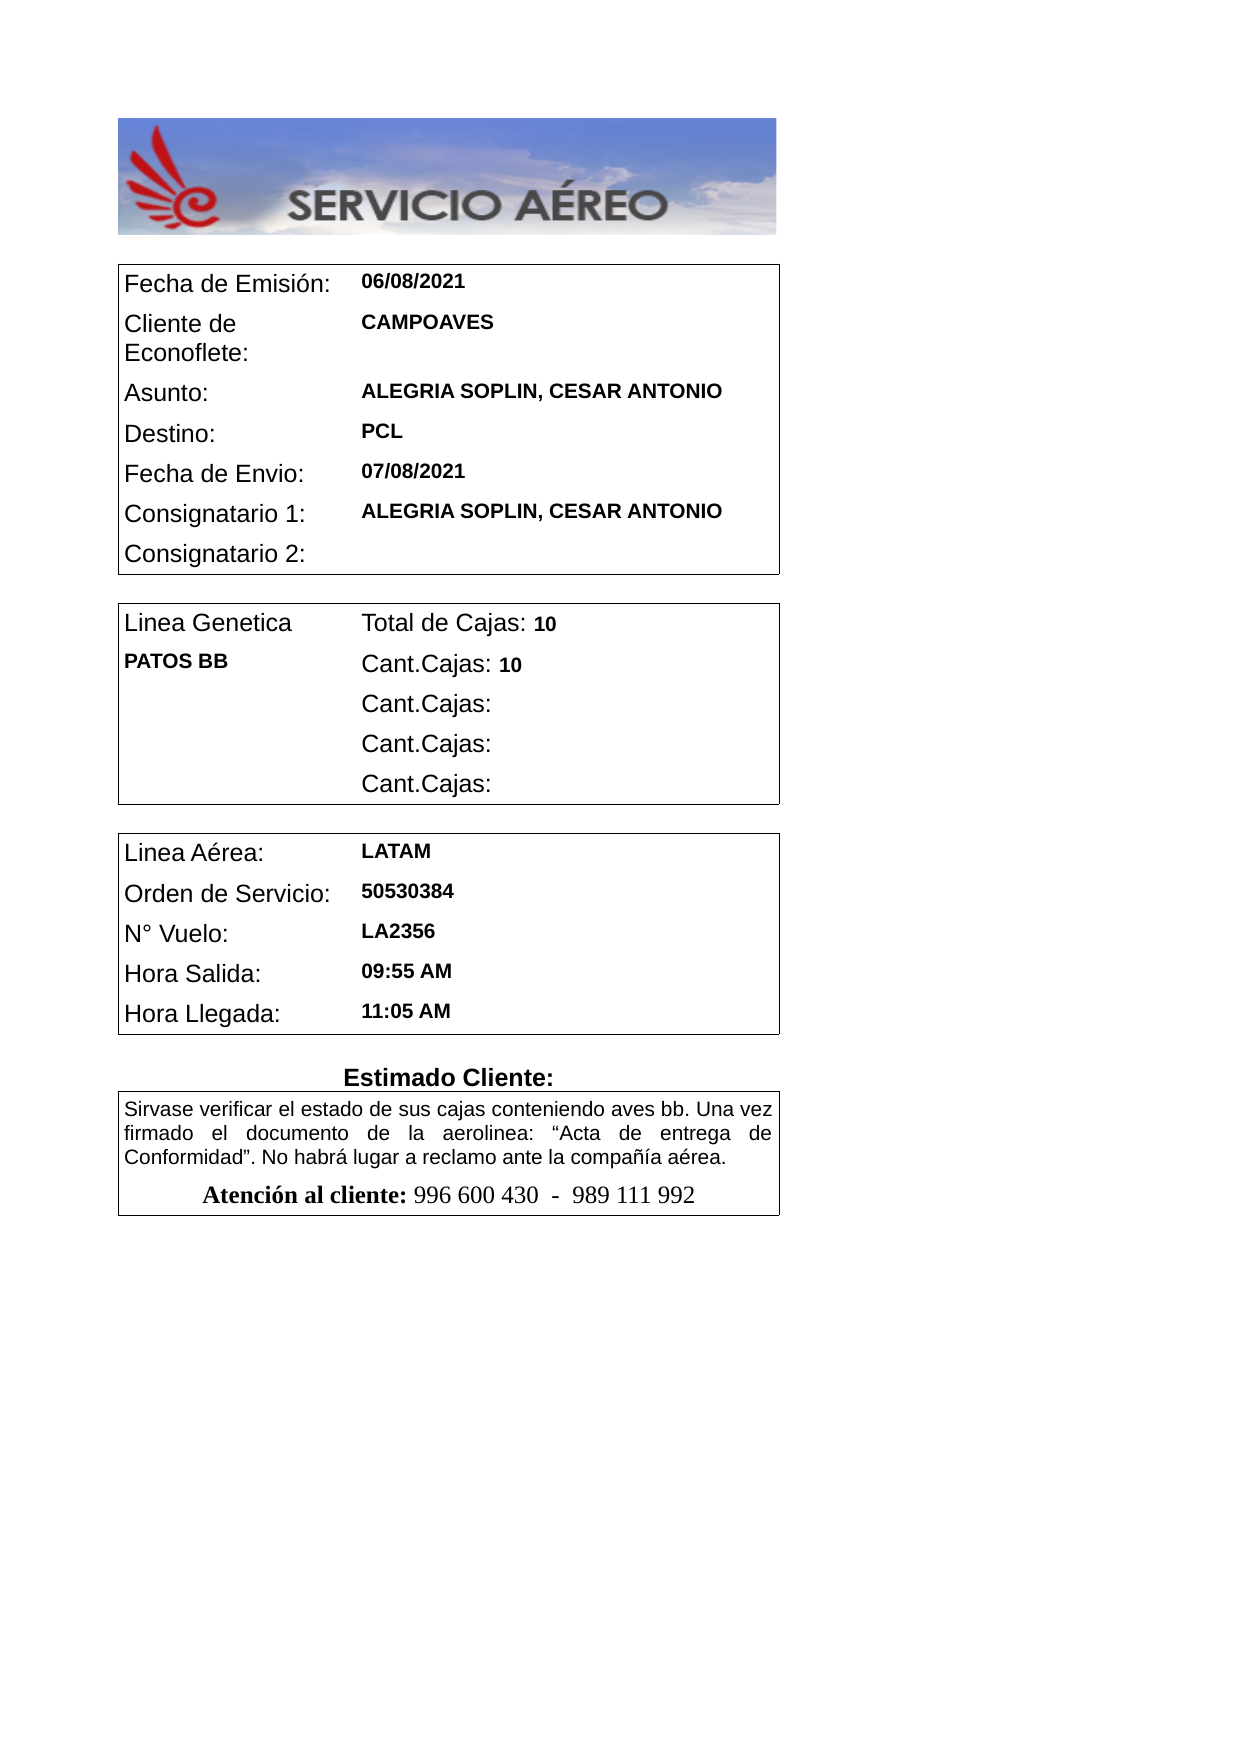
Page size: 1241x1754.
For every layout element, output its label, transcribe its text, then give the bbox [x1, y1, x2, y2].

table_cell Consignatario 2: [119, 534, 356, 574]
table_cell 50530384 [356, 873, 779, 913]
table_cell 07/08/2021 [356, 453, 779, 493]
table_cell Atención al cliente: 996 600 430 - 989 111 992 [119, 1175, 779, 1215]
table_cell Linea Genetica [119, 604, 356, 643]
table_cell Hora Salida: [119, 953, 356, 993]
table_cell [356, 575, 779, 603]
picture [118, 118, 777, 235]
table_cell 11:05 AM [356, 994, 779, 1034]
table_cell [119, 764, 356, 804]
table_cell 09:55 AM [356, 953, 779, 993]
table_cell Cant.Cajas: [356, 683, 779, 723]
table_cell CAMPOAVES [356, 304, 779, 373]
table_cell Cant.Cajas: [356, 764, 779, 804]
table_cell Asunto: [119, 373, 356, 413]
table_cell Estimado Cliente: [118, 1035, 779, 1091]
table_cell N° Vuelo: [119, 913, 356, 953]
table_cell LA2356 [356, 913, 779, 953]
table_cell [118, 805, 356, 833]
table_cell PATOS BB [119, 643, 356, 683]
table_cell [118, 575, 356, 603]
table_cell ALEGRIA SOPLIN, CESAR ANTONIO [356, 373, 779, 413]
table_cell ALEGRIA SOPLIN, CESAR ANTONIO [356, 493, 779, 533]
table_cell [119, 683, 356, 723]
table_cell Orden de Servicio: [119, 873, 356, 913]
table_header Fecha de Emisión: [119, 265, 356, 304]
table_cell PCL [356, 413, 779, 453]
table_cell [356, 805, 779, 833]
table_cell Hora Llegada: [119, 994, 356, 1034]
table_cell Cant.Cajas: 10 [356, 643, 779, 683]
table_cell Sirvase verificar el estado de sus cajas conteniendo aves bb. Una vez firmado el documento de la aerolinea: “Acta de entrega de Conformidad”. No habrá lugar a reclamo ante la compañía aérea. [119, 1092, 779, 1175]
table_cell Cant.Cajas: [356, 723, 779, 763]
table_cell Consignatario 1: [119, 493, 356, 533]
table_cell Cliente de Econoflete: [119, 304, 356, 373]
table_cell [356, 534, 779, 574]
table_header 06/08/2021 [356, 265, 779, 304]
table_cell Total de Cajas: 10 [356, 604, 779, 643]
table_cell LATAM [356, 834, 779, 873]
table_cell [119, 723, 356, 763]
table_cell Linea Aérea: [119, 834, 356, 873]
table_cell Fecha de Envio: [119, 453, 356, 493]
table_cell Destino: [119, 413, 356, 453]
